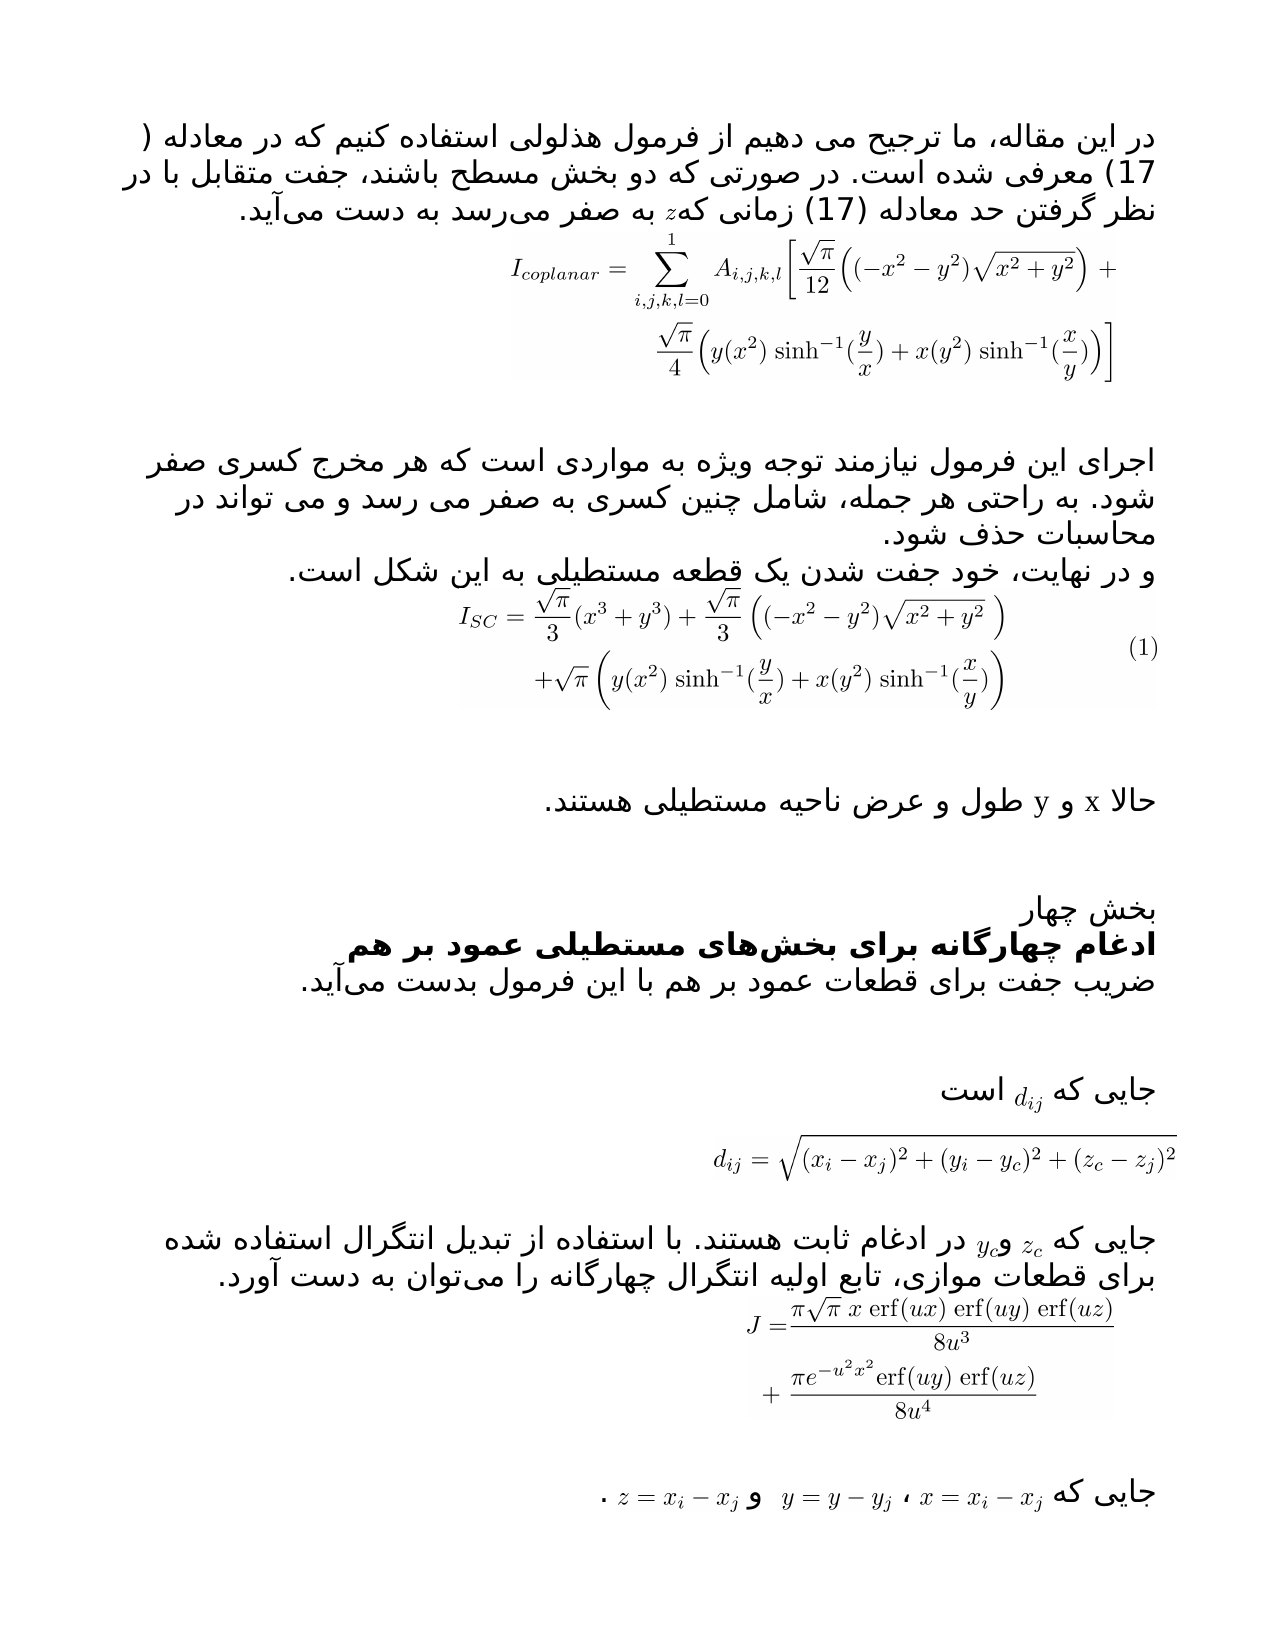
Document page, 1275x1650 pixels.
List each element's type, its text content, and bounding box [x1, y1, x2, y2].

picture [920, 1493, 1042, 1512]
text جایی که است [118, 1071, 1157, 1112]
text و در نهایت، خود جفت شدن یک قطعه مستطیلی به این شکل است. [118, 552, 1157, 588]
picture [1022, 1241, 1042, 1257]
text در این مقاله، ما ترجیح می دهیم از فرمول هذلولی استفاده کنیم که در معادله (17) معرفی شده است. در صورتی که دو بخش مسطح باشند، جفت متقابل با در نظر گرفتن حد معادله (17) زمانی که به صفر می‌رسد به دست می‌آید. [118, 118, 1157, 227]
text ضریب جفت برای قطعات عمود بر هم با این فرمول بدست می‌آید. [118, 963, 1157, 999]
picture [618, 1493, 738, 1512]
picture [747, 1297, 1114, 1419]
picture [714, 1135, 1177, 1181]
picture [1015, 1087, 1042, 1113]
text اجرای این فرمول نیازمند توجه ویژه به مواردی است که هر مخرج کسری صفر شود. به راحتی هر جمله، شامل چنین کسری به صفر می رسد و می تواند در محاسبات حذف شود. [118, 443, 1157, 552]
picture [511, 233, 1116, 382]
text جایی که و در ادغام ثابت هستند. با استفاده از تبدیل انتگرال استفاده شده برای قطعات موازی، تابع اولیه انتگرال چهارگانه را می‌توان به دست آورد. [118, 1220, 1157, 1294]
picture [977, 1241, 998, 1258]
picture [459, 588, 1157, 710]
text ادغام چهارگانه برای بخش‌های مستطیلی عمود بر هم [118, 926, 1157, 963]
text جایی که ، و . [118, 1473, 1157, 1512]
text حالا x و y طول و عرض ناحیه مستطیلی هستند. [118, 782, 1157, 818]
text بخش چهار [118, 890, 1157, 926]
picture [782, 1493, 891, 1512]
